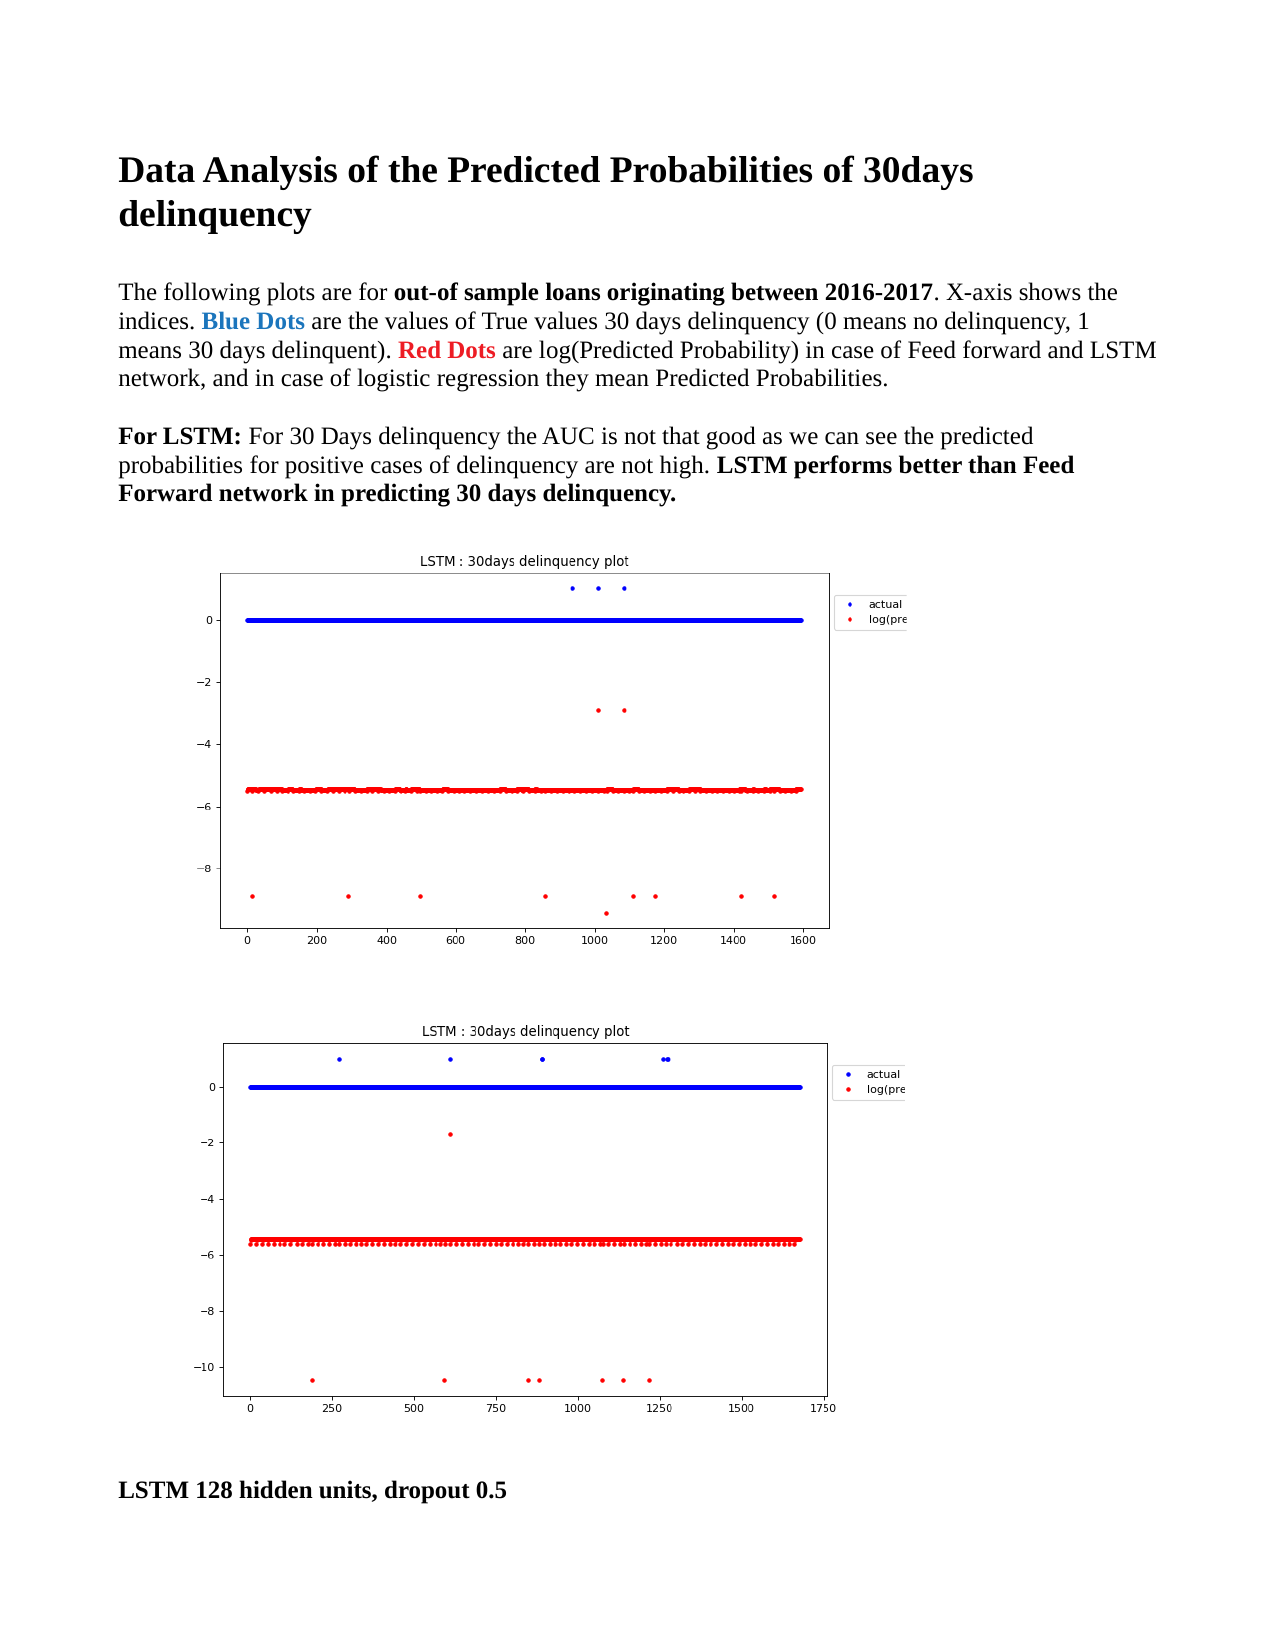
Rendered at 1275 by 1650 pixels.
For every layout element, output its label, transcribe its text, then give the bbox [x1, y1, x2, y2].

text For LSTM: For 30 Days delinquency the AUC is not that good as we can see the predicted probabilities for positive cases of delinquency are not high. LSTM performs better than Feed Forward network in predicting 30 days delinquency. [118, 421, 1157, 507]
picture [121, 515, 907, 1454]
text Data Analysis of the Predicted Probabilities of 30days delinquency [118, 148, 1157, 234]
text The following plots are for out-of sample loans originating between 2016-2017. X-axis shows the indices. Blue Dots are the values of True values 30 days delinquency (0 means no delinquency, 1 means 30 days delinquent). Red Dots are log(Predicted Probability) in case of Feed forward and LSTM network, and in case of logistic regression they mean Predicted Probabilities. [118, 277, 1157, 392]
text LSTM 128 hidden units, dropout 0.5 [118, 1475, 1157, 1504]
